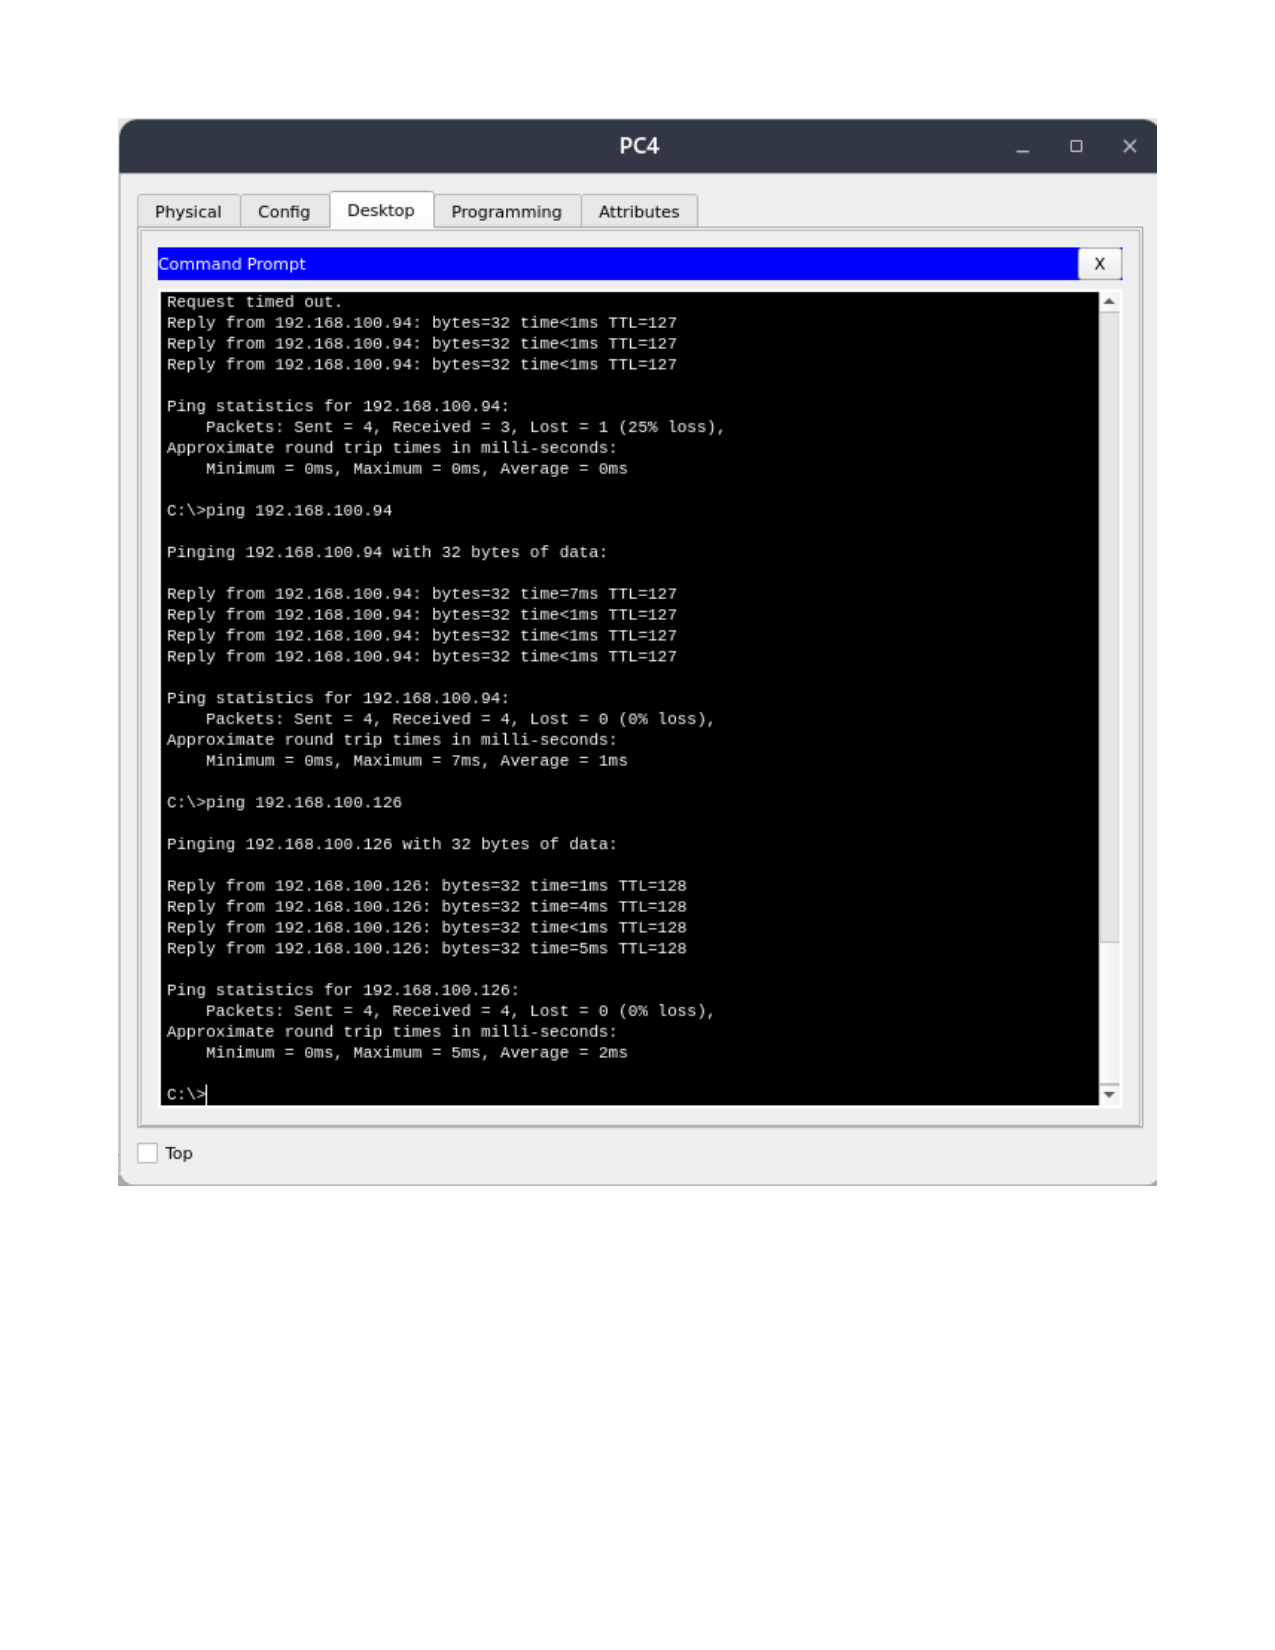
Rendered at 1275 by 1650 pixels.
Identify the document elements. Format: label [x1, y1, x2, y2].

picture [118, 118, 1157, 1186]
